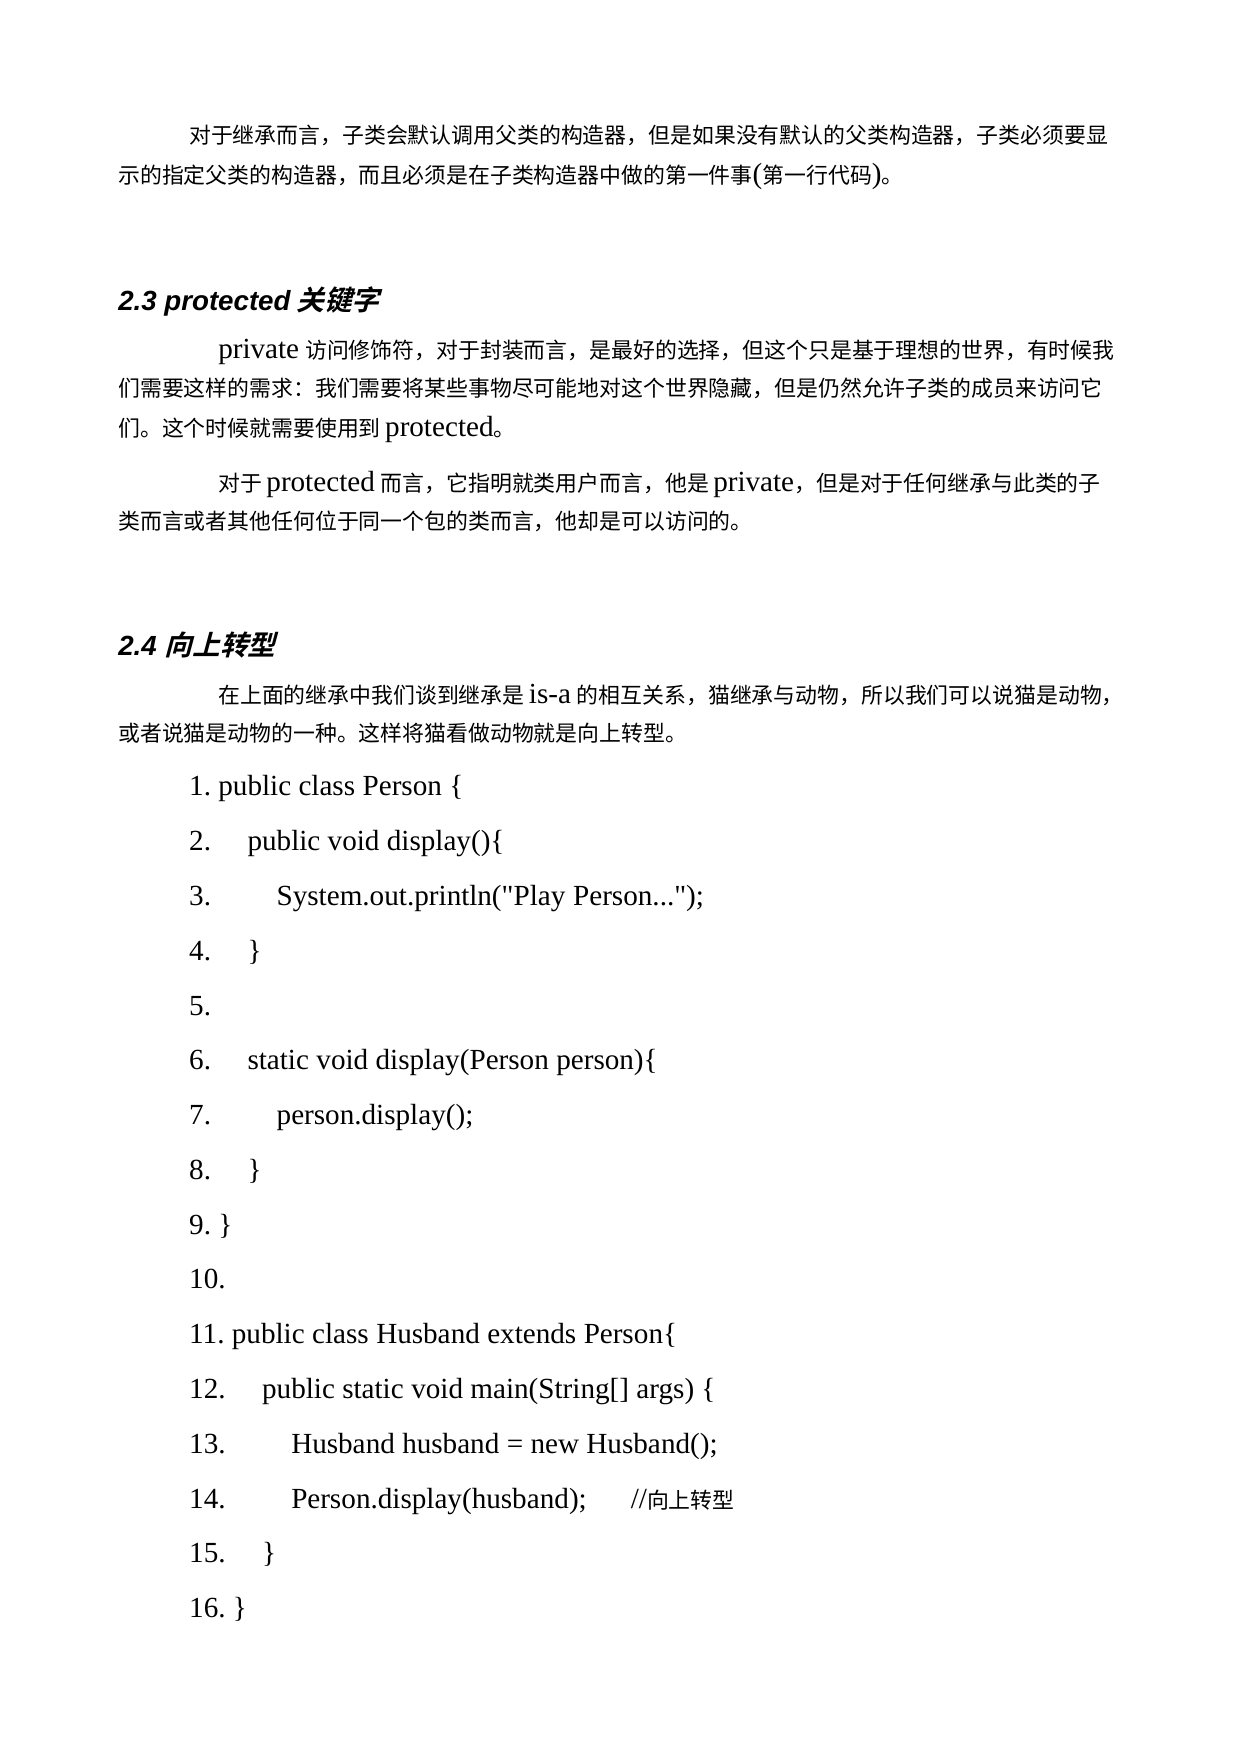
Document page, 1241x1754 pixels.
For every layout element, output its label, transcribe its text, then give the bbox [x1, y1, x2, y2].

text 13. Husband husband = new Husband(); [118, 1426, 1122, 1459]
text 8. } [118, 1152, 1122, 1186]
text 10. [118, 1262, 1122, 1295]
subtitle 2.3 protected关键字 [118, 278, 1122, 319]
subtitle 2.4 向上转型 [118, 624, 1122, 664]
text 11. public class Husband extends Person{ [118, 1316, 1122, 1350]
text 12. public static void main(String[] args) { [118, 1371, 1122, 1405]
text 6. static void display(Person person){ [118, 1042, 1122, 1076]
text 对于protected而言，它指明就类用户而言，他是private，但是对于任何继承与此类的子类而言或者其他任何位于同一个包的类而言，他却是可以访问的。 [118, 464, 1122, 536]
text 对于继承而言，子类会默认调用父类的构造器，但是如果没有默认的父类构造器，子类必须要显示的指定父类的构造器，而且必须是在子类构造器中做的第一件事(第一行代码)。 [118, 118, 1122, 190]
text 5. [118, 988, 1122, 1021]
text 16. } [118, 1590, 1122, 1624]
text 3. System.out.println("Play Person..."); [118, 878, 1122, 912]
text 15. } [118, 1536, 1122, 1569]
text 7. person.display(); [118, 1097, 1122, 1131]
text private访问修饰符，对于封装而言，是最好的选择，但这个只是基于理想的世界，有时候我们需要这样的需求：我们需要将某些事物尽可能地对这个世界隐藏，但是仍然允许子类的成员来访问它们。这个时候就需要使用到protected。 [118, 331, 1122, 443]
text 在上面的继承中我们谈到继承是is-a的相互关系，猫继承与动物，所以我们可以说猫是动物，或者说猫是动物的一种。这样将猫看做动物就是向上转型。 [118, 676, 1122, 748]
text 2. public void display(){ [118, 823, 1122, 857]
text 4. } [118, 933, 1122, 966]
text 9. } [118, 1207, 1122, 1240]
text 14. Person.display(husband); //向上转型 [118, 1481, 1122, 1514]
text 1. public class Person { [118, 768, 1122, 802]
